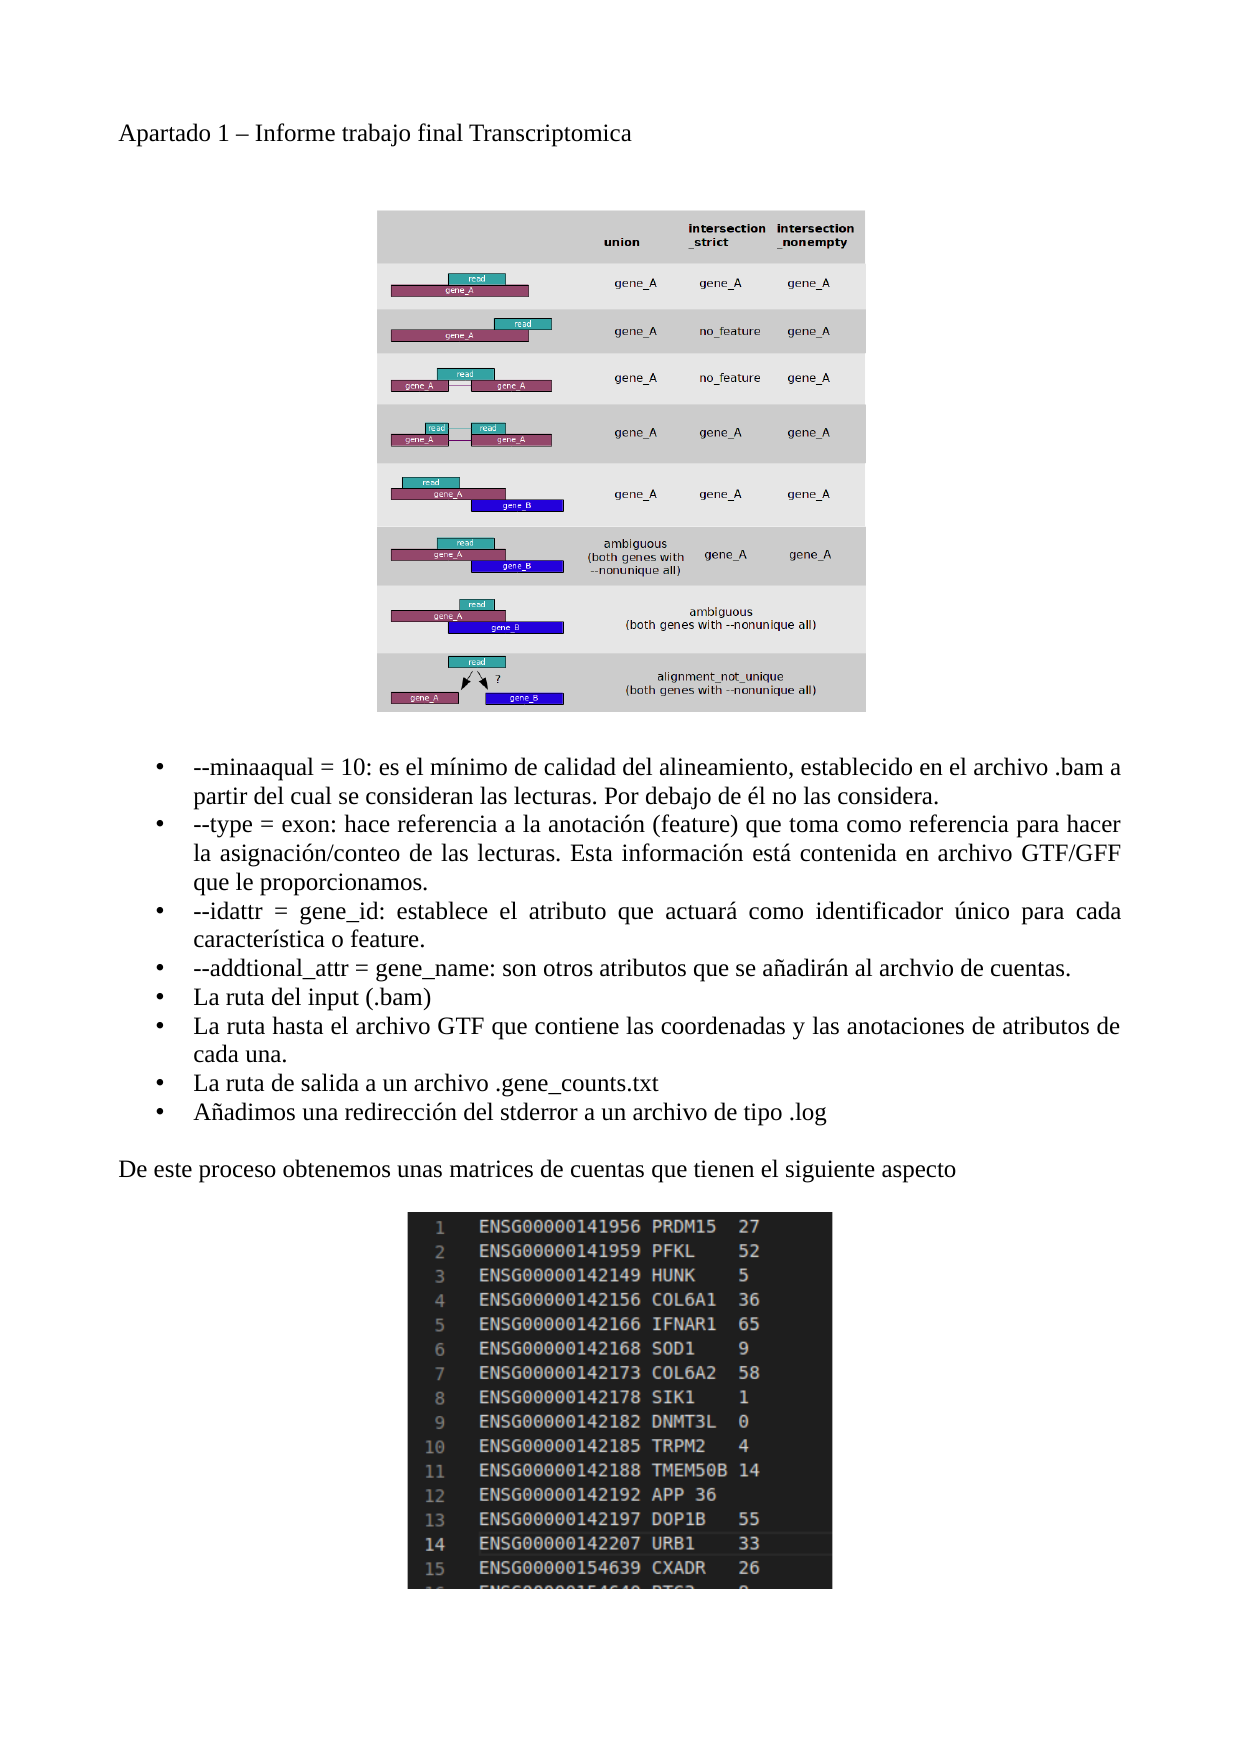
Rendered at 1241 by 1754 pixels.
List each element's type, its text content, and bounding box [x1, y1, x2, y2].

list --idattr = gene_id: establece el atributo que actuará como identificador único para cada característica o feature. [156, 896, 1122, 953]
list La ruta hasta el archivo GTF que contiene las coordenadas y las anotaciones de atributos de cada una. [156, 1011, 1122, 1068]
list --addtional_attr = gene_name: son otros atributos que se añadirán al archvio de cuentas. [156, 953, 1122, 982]
list Añadimos una redirección del stderror a un archivo de tipo .log [156, 1097, 1122, 1126]
list --minaaqual = 10: es el mínimo de calidad del alineamiento, establecido en el archivo .bam a partir del cual se consideran las lecturas. Por debajo de él no las considera. [156, 752, 1122, 809]
list --type = exon: hace referencia a la anotación (feature) que toma como referencia para hacer la asignación/conteo de las lecturas. Esta información está contenida en archivo GTF/GFF que le proporcionamos. [156, 809, 1122, 896]
list La ruta del input (.bam) [156, 982, 1122, 1011]
picture [407, 1212, 833, 1589]
text De este proceso obtenemos unas matrices de cuentas que tienen el siguiente aspecto [118, 1154, 1122, 1183]
list La ruta de salida a un archivo .gene_counts.txt [156, 1068, 1122, 1097]
picture [371, 205, 869, 716]
